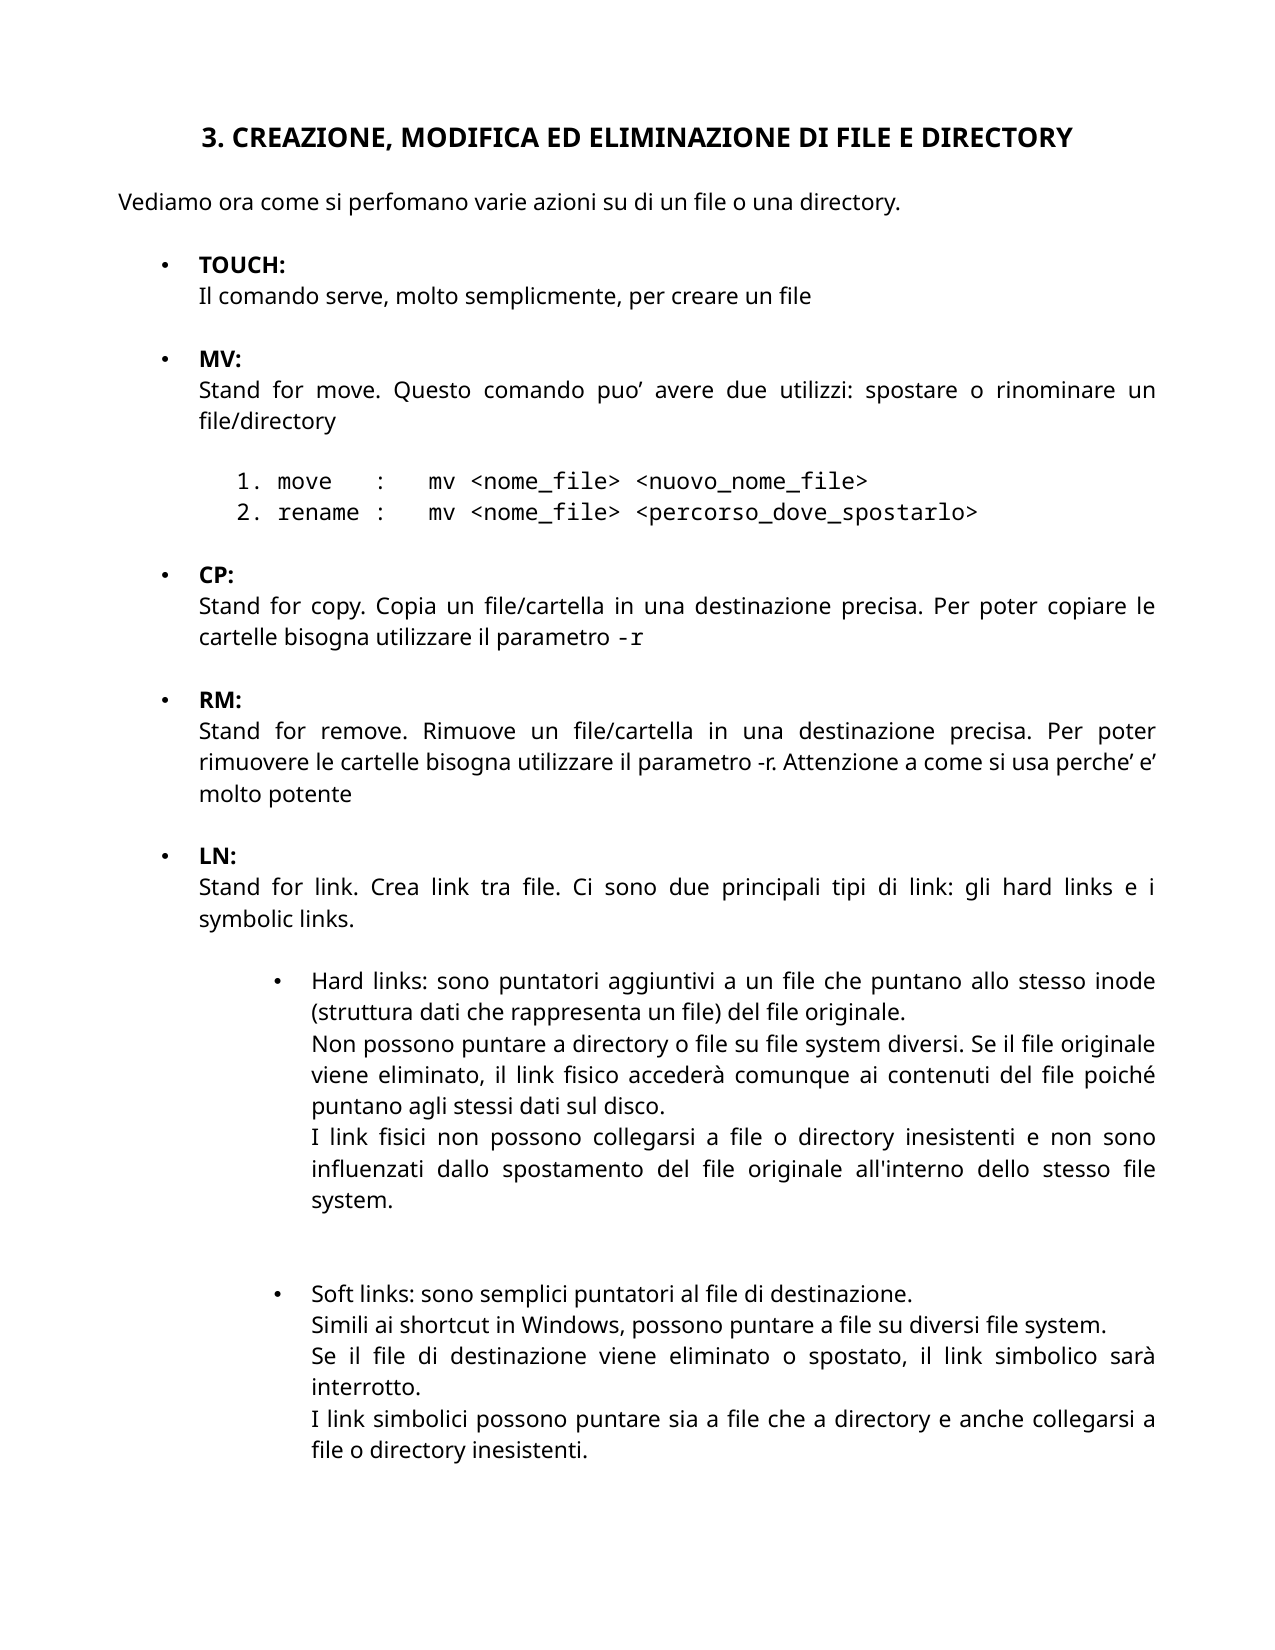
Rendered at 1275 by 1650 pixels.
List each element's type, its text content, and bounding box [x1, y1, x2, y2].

list I link simbolici possono puntare sia a file che a directory e anche collegarsi a file o directory inesistenti. [273, 1402, 1157, 1465]
text 3. CREAZIONE, MODIFICA ED ELIMINAZIONE DI FILE E DIRECTORY [118, 118, 1157, 155]
list Stand for remove. Rimuove un file/cartella in una destinazione precisa. Per poter rimuovere le cartelle bisogna utilizzare il parametro -r. Attenzione a come si usa perche’ e’ molto potente [161, 715, 1157, 809]
list 2. rename : mv <nome_file> <percorso_dove_spostarlo> [198, 496, 1157, 527]
list RM: [161, 684, 1157, 715]
list LN: [161, 840, 1157, 871]
list Stand for move. Questo comando puo’ avere due utilizzi: spostare o rinominare un file/directory [161, 374, 1157, 436]
list Simili ai shortcut in Windows, possono puntare a file su diversi file system. [273, 1309, 1157, 1340]
list CP: [161, 559, 1157, 590]
list Soft links: sono semplici puntatori al file di destinazione. [273, 1277, 1157, 1309]
list MV: [161, 342, 1157, 374]
list Stand for link. Crea link tra file. Ci sono due principali tipi di link: gli hard links e i symbolic links. [161, 871, 1157, 934]
text Vediamo ora come si perfomano varie azioni su di un file o una directory. [118, 186, 1157, 217]
list Il comando serve, molto semplicmente, per creare un file [161, 280, 1157, 311]
list 1. move : mv <nome_file> <nuovo_nome_file> [198, 465, 1157, 496]
list Se il file di destinazione viene eliminato o spostato, il link simbolico sarà interrotto. [273, 1340, 1157, 1402]
list Stand for copy. Copia un file/cartella in una destinazione precisa. Per poter copiare le cartelle bisogna utilizzare il parametro -r [161, 590, 1157, 652]
list Hard links: sono puntatori aggiuntivi a un file che puntano allo stesso inode (struttura dati che rappresenta un file) del file originale. [273, 965, 1157, 1027]
list TOUCH: [161, 249, 1157, 280]
list Non possono puntare a directory o file su file system diversi. Se il file originale viene eliminato, il link fisico accederà comunque ai contenuti del file poiché puntano agli stessi dati sul disco. [273, 1027, 1157, 1121]
list I link fisici non possono collegarsi a file o directory inesistenti e non sono influenzati dallo spostamento del file originale all'interno dello stesso file system. [273, 1121, 1157, 1215]
